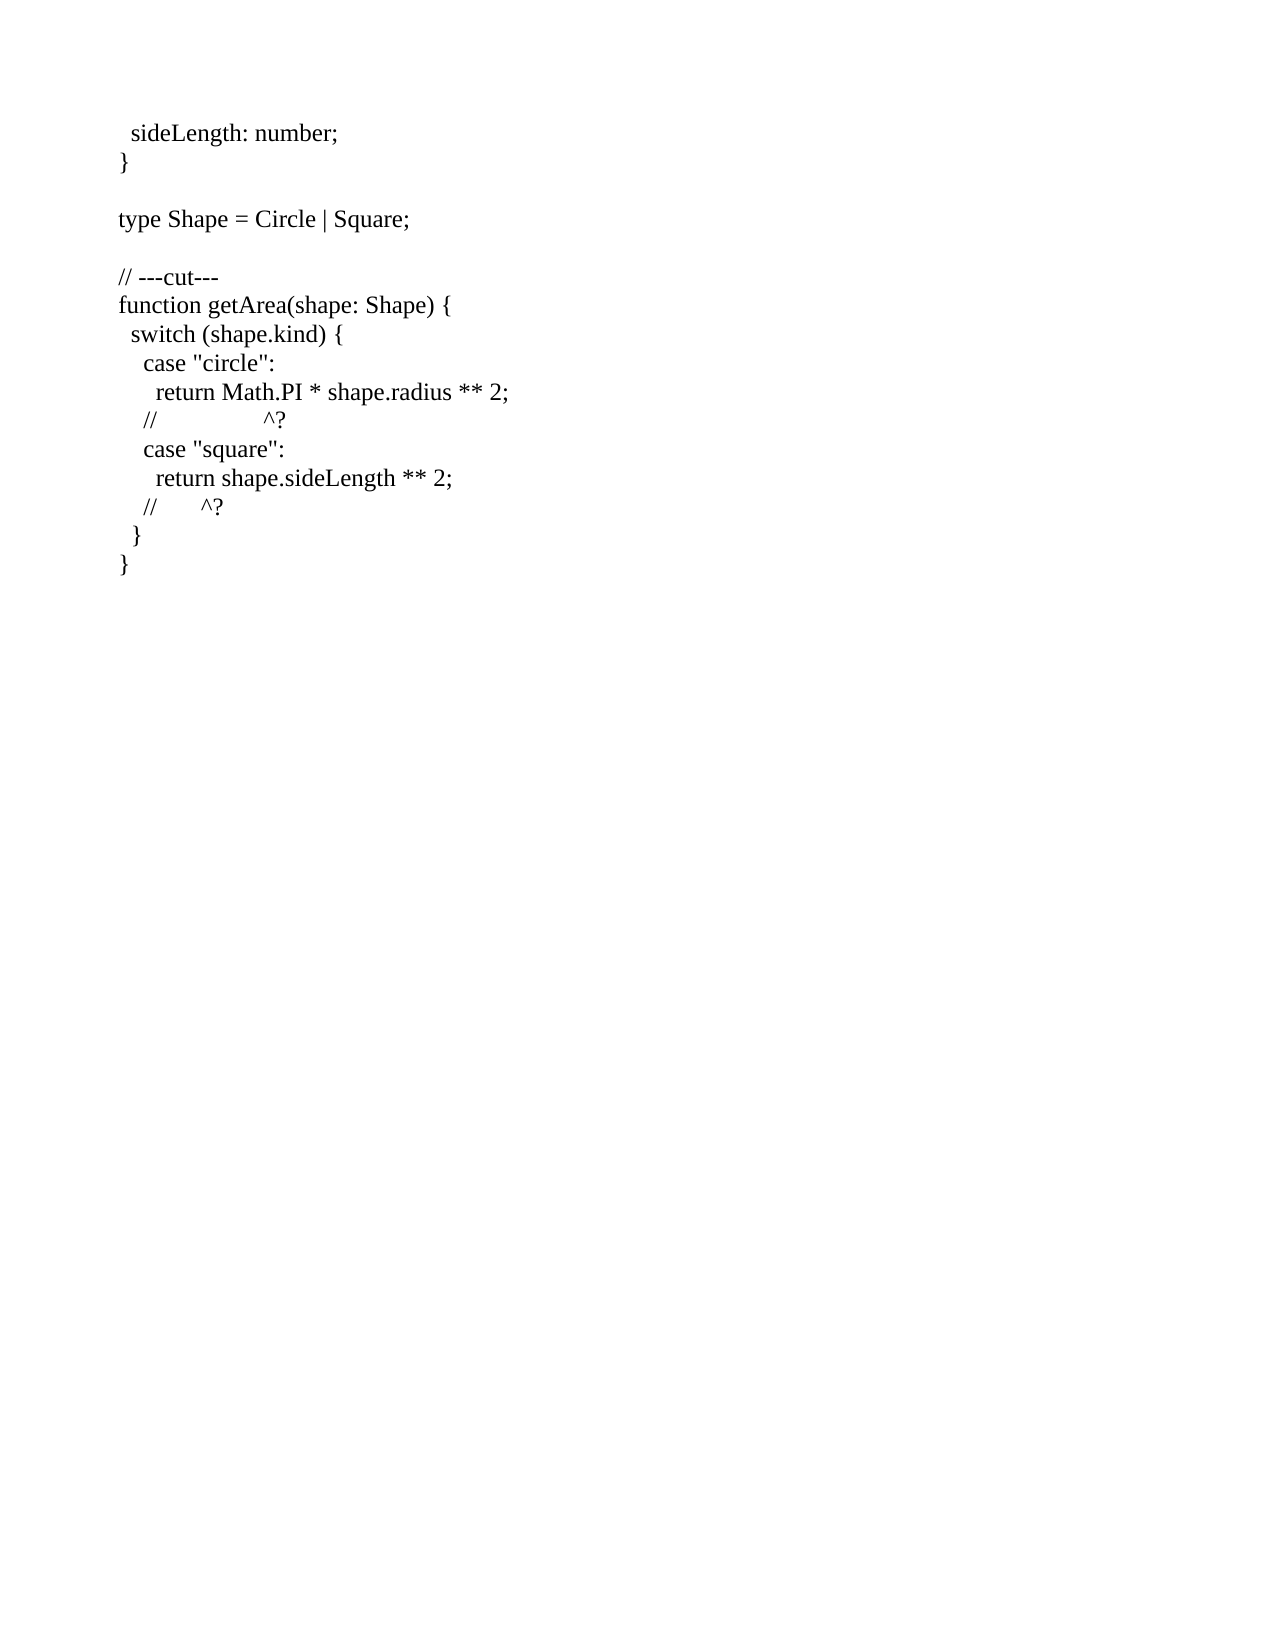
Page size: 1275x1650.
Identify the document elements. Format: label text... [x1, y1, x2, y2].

text sideLength: number; [118, 118, 1157, 147]
text return Math.PI * shape.radius ** 2; [118, 377, 1157, 406]
text case "circle": [118, 348, 1157, 377]
text } [118, 549, 1157, 578]
text // ^? [118, 406, 1157, 434]
text } [118, 521, 1157, 549]
text } [118, 147, 1157, 176]
text function getArea(shape: Shape) { [118, 291, 1157, 319]
text return shape.sideLength ** 2; [118, 463, 1157, 492]
text // ---cut--- [118, 262, 1157, 291]
text case "square": [118, 434, 1157, 463]
text switch (shape.kind) { [118, 319, 1157, 348]
text type Shape = Circle | Square; [118, 204, 1157, 233]
text // ^? [118, 492, 1157, 521]
